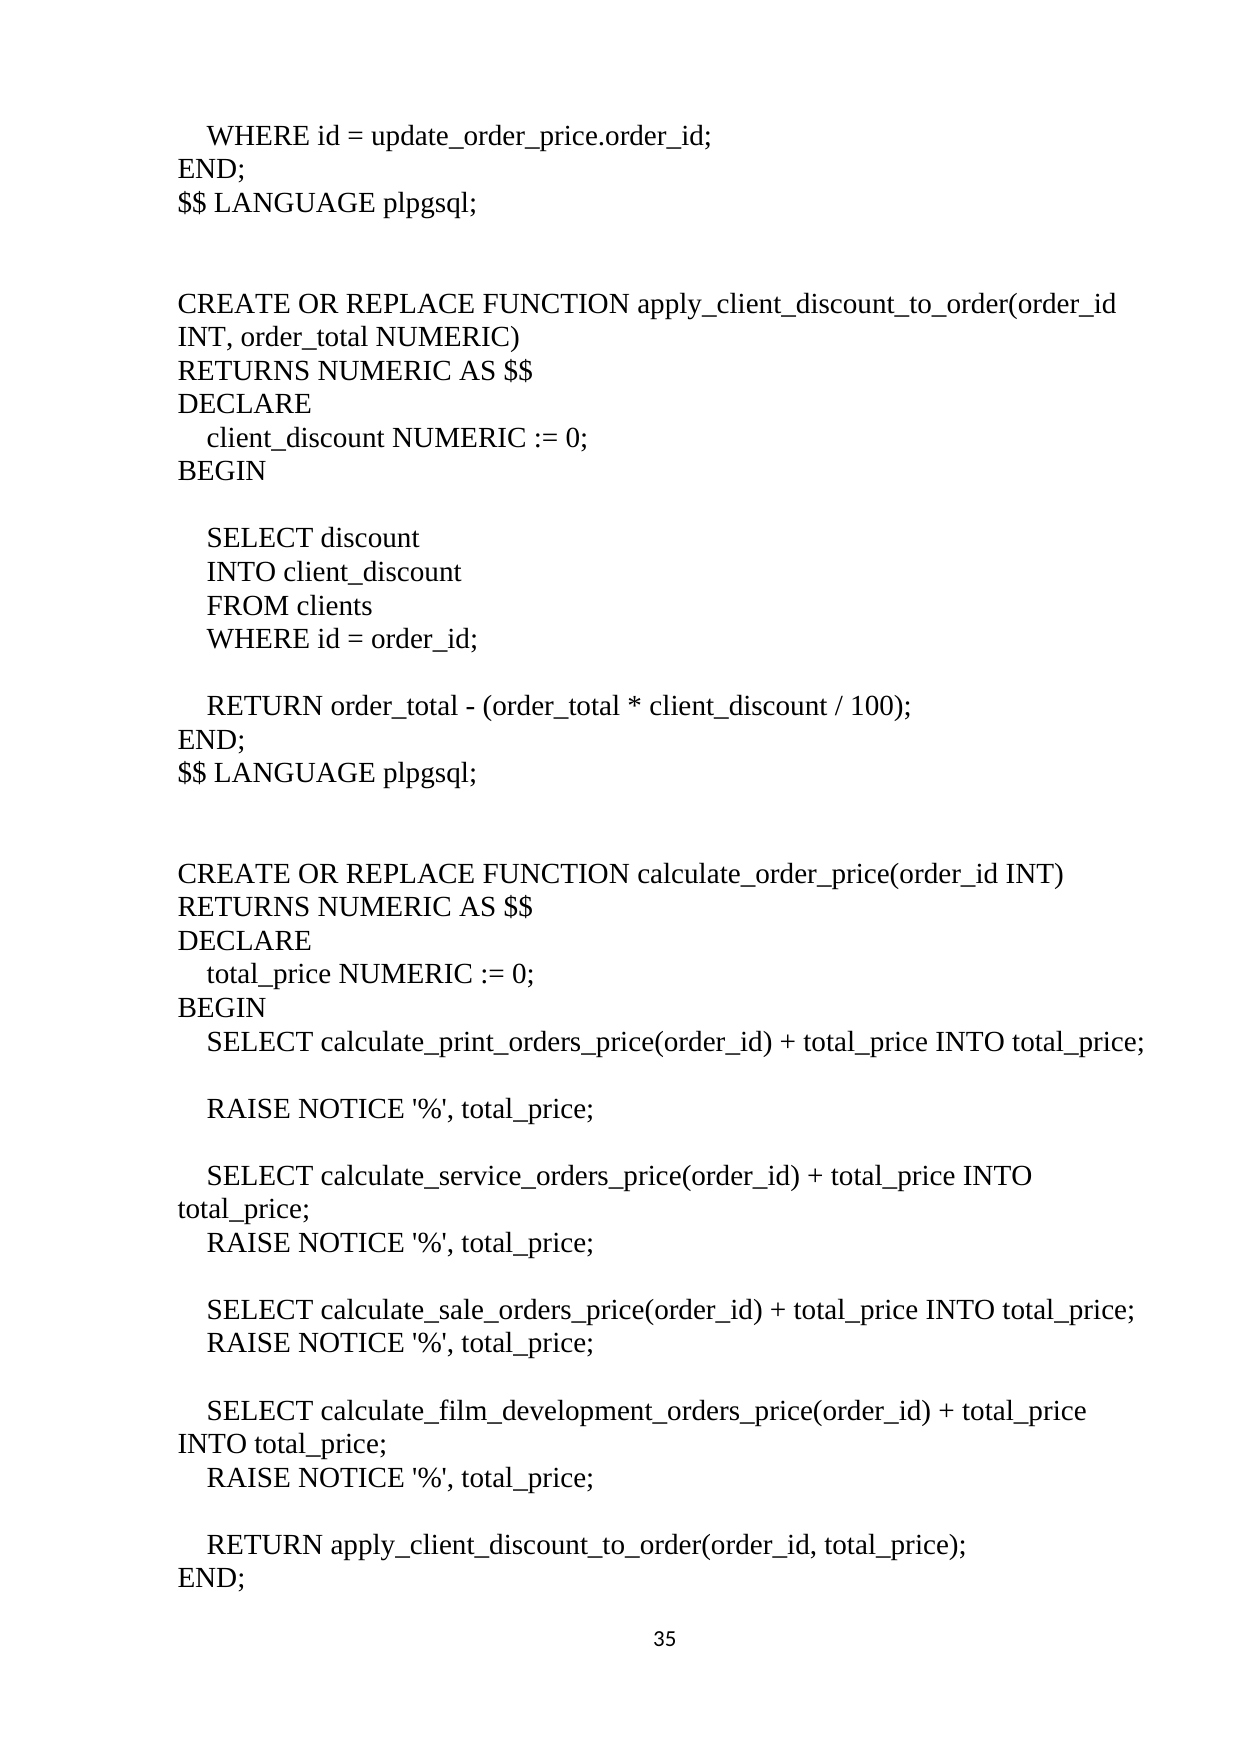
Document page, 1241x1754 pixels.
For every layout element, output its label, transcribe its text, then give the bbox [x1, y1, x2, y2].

text END; [177, 722, 1152, 755]
text DECLARE [177, 386, 1152, 420]
text $$ LANGUAGE plpgsql; [177, 755, 1152, 789]
text RETURN order_total - (order_total * client_discount / 100); [177, 688, 1152, 722]
text RAISE NOTICE '%', total_price; [177, 1326, 1152, 1359]
text SELECT calculate_film_development_orders_price(order_id) + total_price INTO total_price; [177, 1393, 1152, 1460]
text FROM clients [177, 588, 1152, 621]
text BEGIN [177, 990, 1152, 1024]
text WHERE id = order_id; [177, 621, 1152, 655]
text END; [177, 152, 1152, 185]
text SELECT calculate_sale_orders_price(order_id) + total_price INTO total_price; [177, 1292, 1152, 1326]
text $$ LANGUAGE plpgsql; [177, 185, 1152, 219]
text RETURN apply_client_discount_to_order(order_id, total_price); [177, 1527, 1152, 1560]
text RETURNS NUMERIC AS $$ [177, 353, 1152, 386]
text SELECT calculate_service_orders_price(order_id) + total_price INTO total_price; [177, 1158, 1152, 1225]
text INTO client_discount [177, 554, 1152, 588]
text SELECT calculate_print_orders_price(order_id) + total_price INTO total_price; [177, 1024, 1152, 1057]
text client_discount NUMERIC := 0; [177, 420, 1152, 453]
text RAISE NOTICE '%', total_price; [177, 1091, 1152, 1124]
text WHERE id = update_order_price.order_id; [177, 118, 1152, 152]
text DECLARE [177, 923, 1152, 957]
text RAISE NOTICE '%', total_price; [177, 1460, 1152, 1493]
text SELECT discount [177, 521, 1152, 554]
text END; [177, 1560, 1152, 1594]
text RETURNS NUMERIC AS $$ [177, 889, 1152, 923]
text CREATE OR REPLACE FUNCTION calculate_order_price(order_id INT) [177, 856, 1152, 889]
text BEGIN [177, 453, 1152, 487]
text total_price NUMERIC := 0; [177, 957, 1152, 990]
text CREATE OR REPLACE FUNCTION apply_client_discount_to_order(order_id INT, order_total NUMERIC) [177, 286, 1152, 353]
text RAISE NOTICE '%', total_price; [177, 1225, 1152, 1258]
